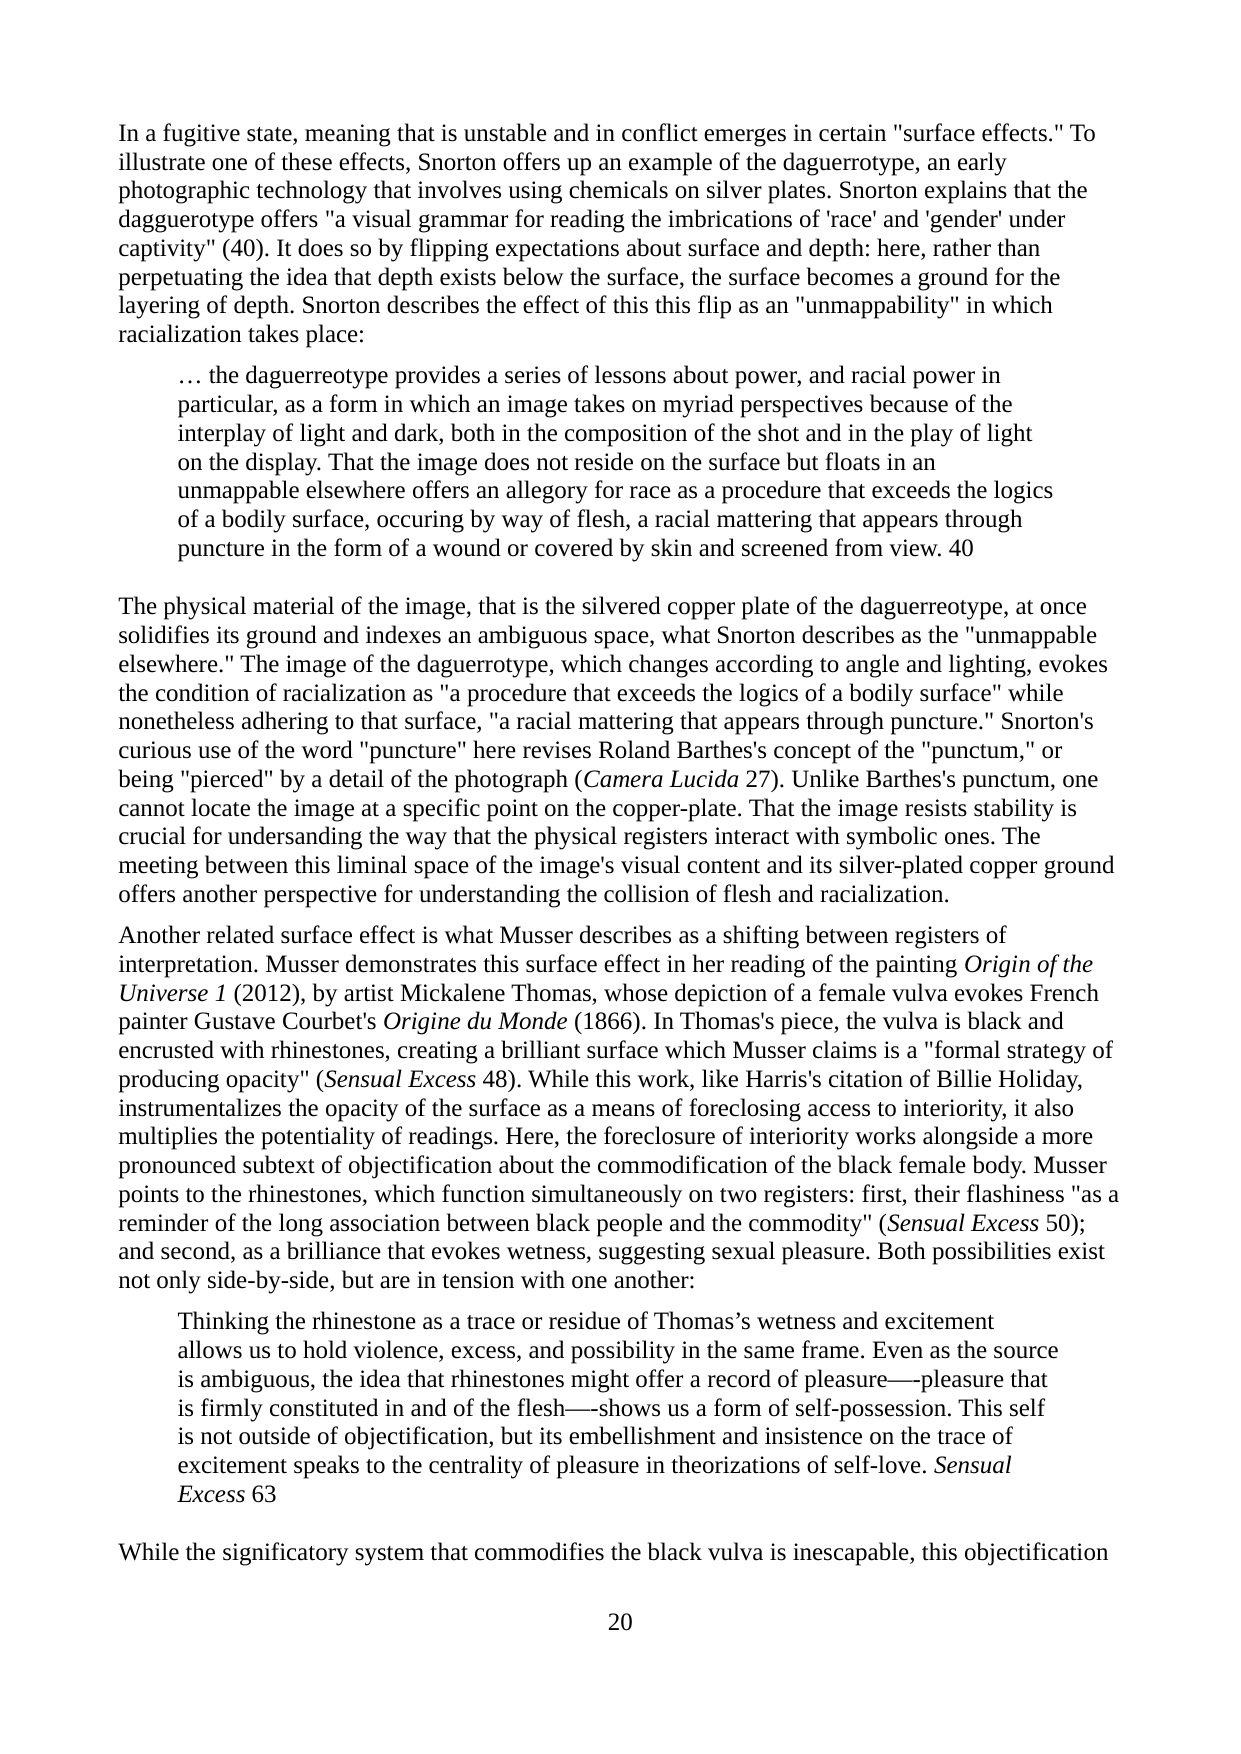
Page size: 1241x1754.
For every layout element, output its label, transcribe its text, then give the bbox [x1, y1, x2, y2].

text In a fugitive state, meaning that is unstable and in conflict emerges in certain "surface effects." To illustrate one of these effects, Snorton offers up an example of the daguerrotype, an early photographic technology that involves using chemicals on silver plates. Snorton explains that the dagguerotype offers "a visual grammar for reading the imbrications of 'race' and 'gender' under captivity" (40). It does so by flipping expectations about surface and depth: here, rather than perpetuating the idea that depth exists below the surface, the surface becomes a ground for the layering of depth. Snorton describes the effect of this this flip as an "unmappability" in which racialization takes place: [118, 118, 1122, 348]
text Another related surface effect is what Musser describes as a shifting between registers of interpretation. Musser demonstrates this surface effect in her reading of the painting Origin of the Universe 1 (2012), by artist Mickalene Thomas, whose depiction of a female vulva evokes French painter Gustave Courbet's Origine du Monde (1866). In Thomas's piece, the vulva is black and encrusted with rhinestones, creating a brilliant surface which Musser claims is a "formal strategy of producing opacity" (Sensual Excess 48). While this work, like Harris's citation of Billie Holiday, instrumentalizes the opacity of the surface as a means of foreclosing access to interiority, it also multiplies the potentiality of readings. Here, the foreclosure of interiority works alongside a more pronounced subtext of objectification about the commodification of the black female body. Musser points to the rhinestones, which function simultaneously on two registers: first, their flashiness "as a reminder of the long association between black people and the commodity" (Sensual Excess 50); and second, as a brilliance that evokes wetness, suggesting sexual pleasure. Both possibilities exist not only side-by-side, but are in tension with one another: [118, 920, 1122, 1294]
text While the significatory system that commodifies the black vulva is inescapable, this objectification [118, 1537, 1122, 1566]
text … the daguerreotype provides a series of lessons about power, and racial power in particular, as a form in which an image takes on myriad perspectives because of the interplay of light and dark, both in the composition of the shot and in the play of light on the display. That the image does not reside on the surface but floats in an unmappable elsewhere offers an allegory for race as a procedure that exceeds the logics of a bodily surface, occuring by way of flesh, a racial mattering that appears through puncture in the form of a wound or covered by skin and screened from view. 40 [177, 361, 1063, 562]
text Thinking the rhinestone as a trace or residue of Thomas’s wetness and excitement allows us to hold violence, excess, and possibility in the same frame. Even as the source is ambiguous, the idea that rhinestones might offer a record of pleasure—-pleasure that is firmly constituted in and of the flesh—-shows us a form of self-possession. This self is not outside of objectification, but its embellishment and insistence on the trace of excitement speaks to the centrality of pleasure in theorizations of self-love. Sensual Excess 63 [177, 1306, 1063, 1508]
text The physical material of the image, that is the silvered copper plate of the daguerreotype, at once solidifies its ground and indexes an ambiguous space, what Snorton describes as the "unmappable elsewhere." The image of the daguerrotype, which changes according to angle and lighting, evokes the condition of racialization as "a procedure that exceeds the logics of a bodily surface" while nonetheless adhering to that surface, "a racial mattering that appears through puncture." Snorton's curious use of the word "puncture" here revises Roland Barthes's concept of the "punctum," or being "pierced" by a detail of the photograph (Camera Lucida 27). Unlike Barthes's punctum, one cannot locate the image at a specific point on the copper-plate. That the image resists stability is crucial for undersanding the way that the physical registers interact with symbolic ones. The meeting between this liminal space of the image's visual content and its silver-plated copper ground offers another perspective for understanding the collision of flesh and racialization. [118, 591, 1122, 908]
